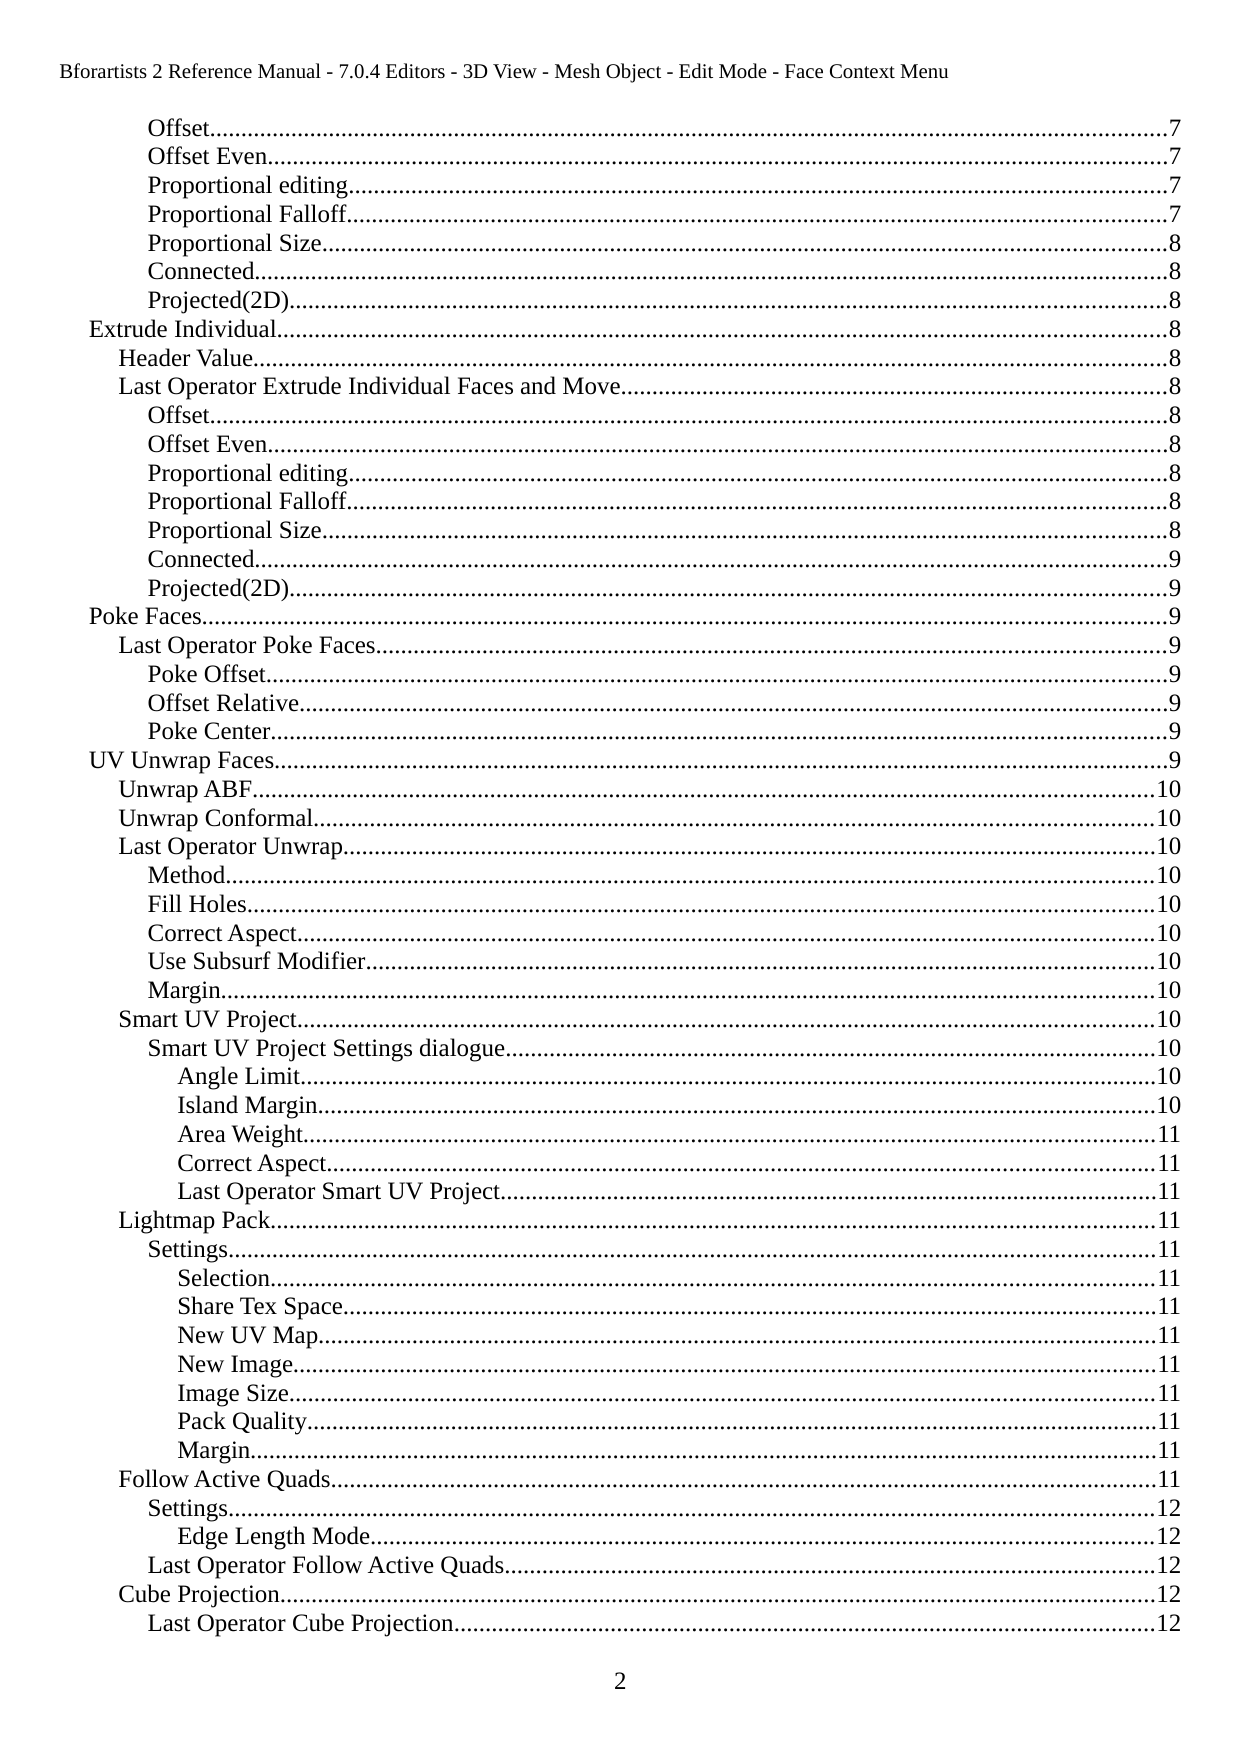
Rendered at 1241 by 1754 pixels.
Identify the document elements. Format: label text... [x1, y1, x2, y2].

text Smart UV Project Settings dialogue 10 [147, 1033, 1181, 1061]
text Poke Center 9 [147, 716, 1181, 745]
text Proportional editing 8 [147, 458, 1181, 486]
text Proportional editing 7 [147, 170, 1181, 199]
text Margin 11 [177, 1435, 1181, 1464]
text Projected(2D) 9 [147, 573, 1181, 601]
text Settings 12 [147, 1493, 1181, 1521]
text Header Value 8 [118, 343, 1181, 371]
text Use Subsurf Modifier 10 [147, 946, 1181, 975]
text Last Operator Poke Faces 9 [118, 630, 1181, 659]
text Area Weight 11 [177, 1119, 1181, 1148]
text Share Tex Space 11 [177, 1291, 1181, 1320]
text UV Unwrap Faces 9 [88, 745, 1181, 774]
text Connected 8 [147, 256, 1181, 285]
text Connected 9 [147, 544, 1181, 573]
text Unwrap Conformal 10 [118, 803, 1181, 831]
text Correct Aspect 10 [147, 918, 1181, 946]
text Proportional Falloff 8 [147, 486, 1181, 515]
text Proportional Size 8 [147, 515, 1181, 544]
text Pack Quality 11 [177, 1406, 1181, 1435]
text Lightmap Pack 11 [118, 1205, 1181, 1234]
text Unwrap ABF 10 [118, 774, 1181, 803]
text Projected(2D) 8 [147, 285, 1181, 314]
text Proportional Size 8 [147, 228, 1181, 256]
text New Image 11 [177, 1349, 1181, 1378]
text Offset Even 7 [147, 141, 1181, 170]
text Correct Aspect 11 [177, 1148, 1181, 1176]
text Last Operator Smart UV Project 11 [177, 1176, 1181, 1205]
text Proportional Falloff 7 [147, 199, 1181, 228]
text Selection 11 [177, 1263, 1181, 1291]
text Edge Length Mode 12 [177, 1521, 1181, 1550]
text Poke Offset 9 [147, 659, 1181, 688]
text Extrude Individual 8 [88, 314, 1181, 343]
text Smart UV Project 10 [118, 1004, 1181, 1033]
text Image Size 11 [177, 1378, 1181, 1406]
text Settings 11 [147, 1234, 1181, 1263]
text Offset 8 [147, 400, 1181, 429]
text Angle Limit 10 [177, 1061, 1181, 1090]
text Last Operator Cube Projection 12 [147, 1608, 1181, 1636]
text New UV Map 11 [177, 1320, 1181, 1349]
text Poke Faces 9 [88, 601, 1181, 630]
text Last Operator Unwrap 10 [118, 831, 1181, 860]
text Fill Holes 10 [147, 889, 1181, 918]
text Follow Active Quads 11 [118, 1464, 1181, 1493]
text Offset Relative 9 [147, 688, 1181, 716]
text Last Operator Extrude Individual Faces and Move 8 [118, 371, 1181, 400]
text Island Margin 10 [177, 1090, 1181, 1119]
text Offset 7 [147, 113, 1181, 141]
text Method 10 [147, 860, 1181, 889]
text Offset Even 8 [147, 429, 1181, 458]
text Margin 10 [147, 975, 1181, 1004]
text Last Operator Follow Active Quads 12 [147, 1550, 1181, 1579]
text Cube Projection 12 [118, 1579, 1181, 1608]
